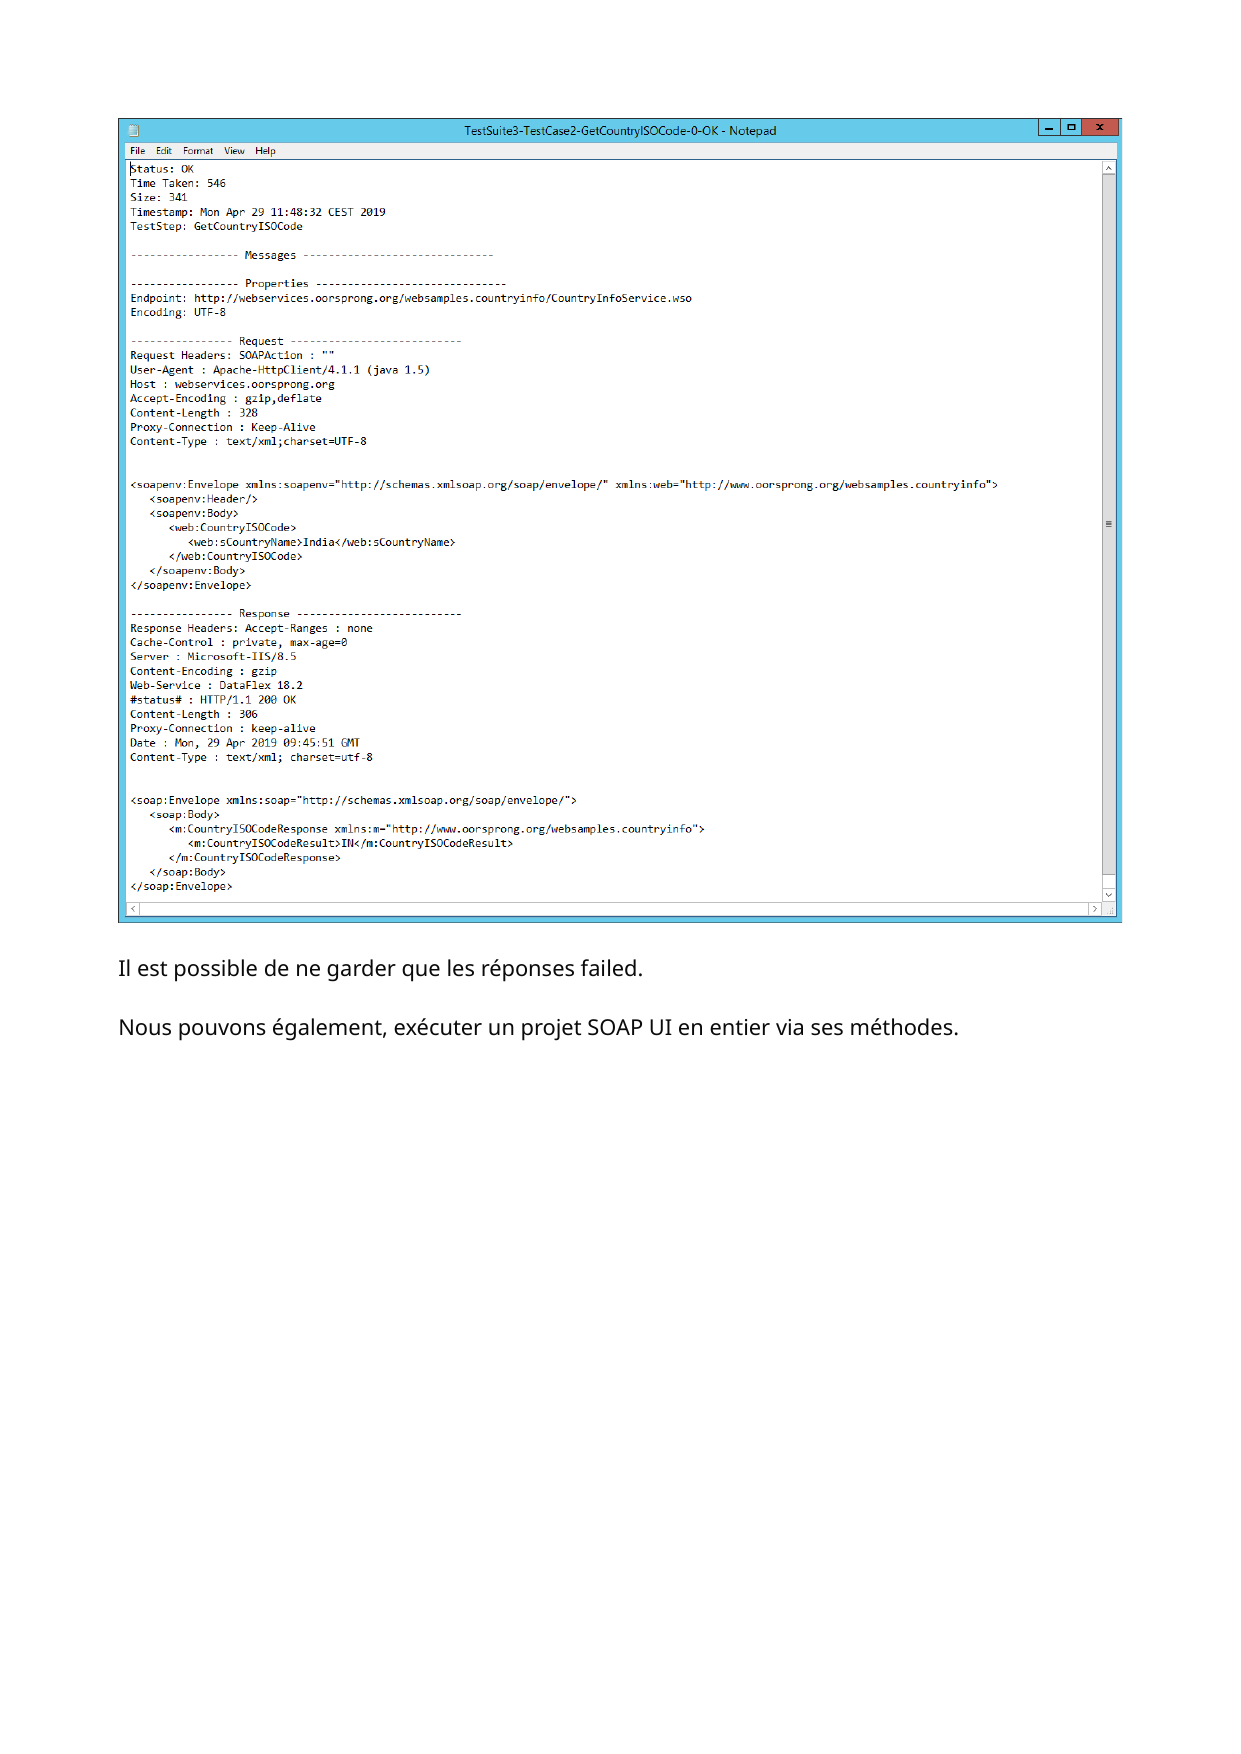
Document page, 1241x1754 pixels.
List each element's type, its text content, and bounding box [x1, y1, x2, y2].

picture [118, 118, 1123, 923]
text Nous pouvons également, exécuter un projet SOAP UI en entier via ses méthodes. [118, 1012, 1122, 1042]
text Il est possible de ne garder que les réponses failed. [118, 953, 1122, 982]
